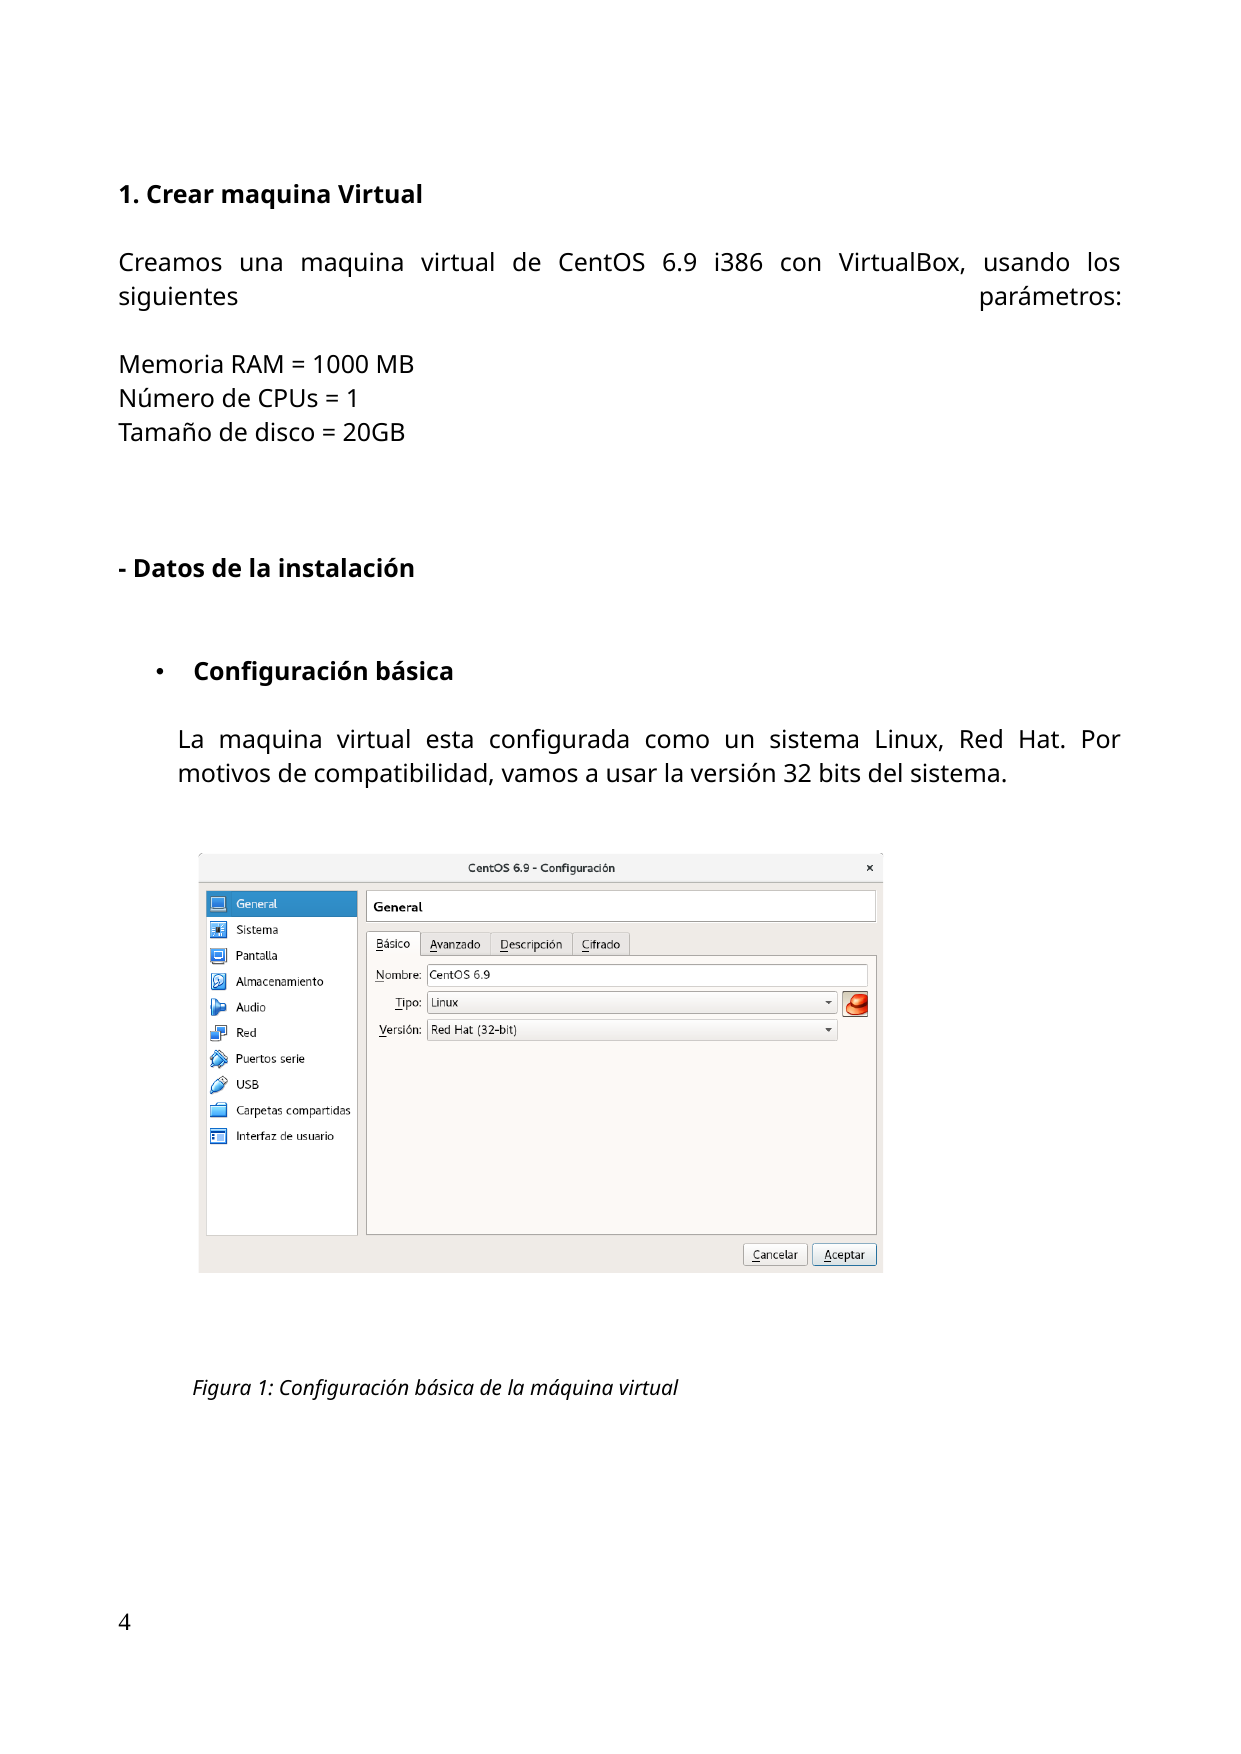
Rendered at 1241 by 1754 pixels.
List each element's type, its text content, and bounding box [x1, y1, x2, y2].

text - Datos de la instalación [118, 551, 1122, 585]
text Creamos una maquina virtual de CentOS 6.9 i386 con VirtualBox, usando los siguientes parámetros: Memoria RAM = 1000 MB [118, 244, 1122, 381]
text Figura 1: Configuración básica de la máquina virtual [118, 1368, 1122, 1403]
text Tamaño de disco = 20GB [118, 415, 1122, 449]
text Número de CPUs = 1 [118, 381, 1122, 415]
text 1. Crear maquina Virtual [118, 176, 1122, 210]
picture [198, 853, 884, 1273]
text La maquina virtual esta configurada como un sistema Linux, Red Hat. Por motivos de compatibilidad, vamos a usar la versión 32 bits del sistema. [177, 721, 1122, 789]
list Configuración básica [156, 653, 1122, 687]
